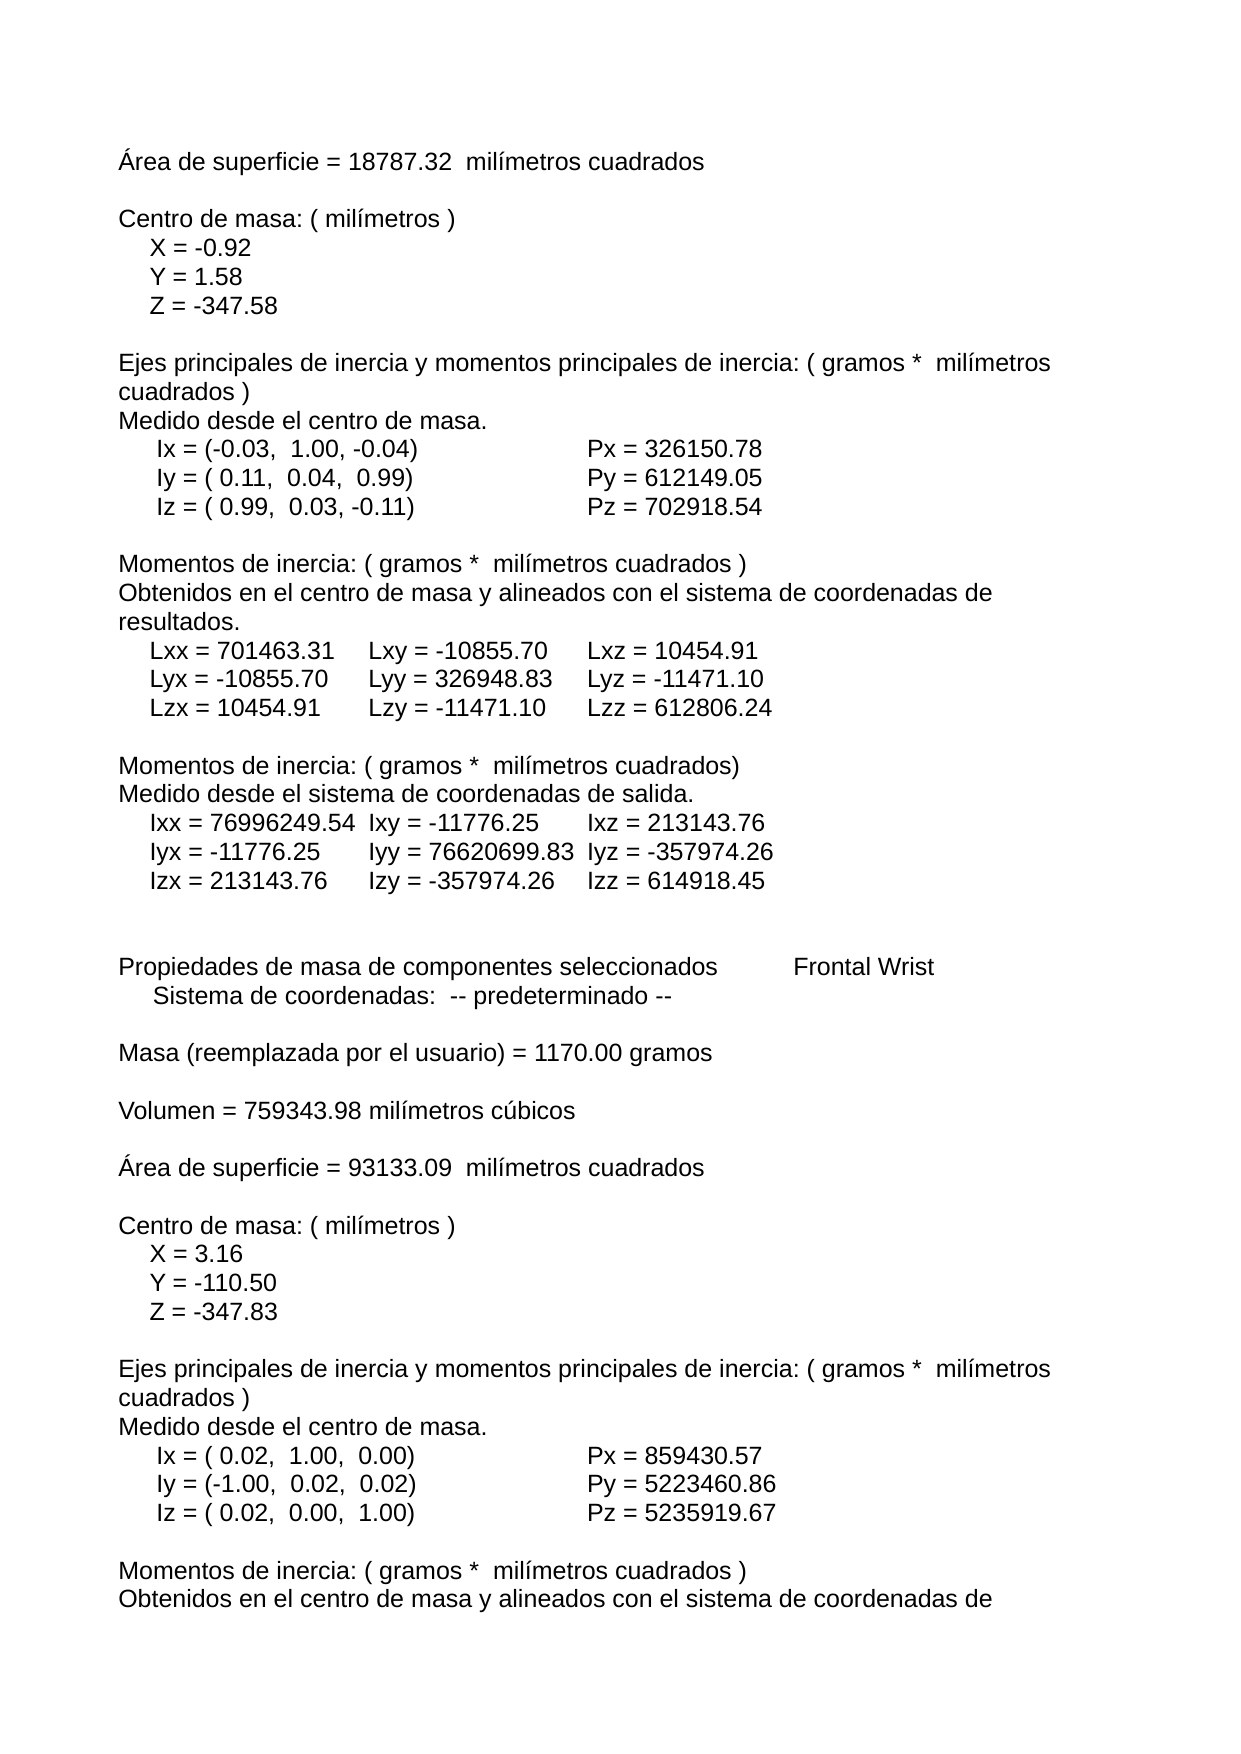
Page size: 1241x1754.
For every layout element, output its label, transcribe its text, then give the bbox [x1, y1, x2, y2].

text X = -0.92 [118, 233, 1122, 262]
text Izx = 213143.76 Izy = -357974.26 Izz = 614918.45 [118, 866, 1122, 894]
text Iz = ( 0.99, 0.03, -0.11) Pz = 702918.54 [118, 492, 1122, 521]
text Sistema de coordenadas: -- predeterminado -- [118, 981, 1122, 1009]
text Z = -347.58 [118, 291, 1122, 319]
text Lzx = 10454.91 Lzy = -11471.10 Lzz = 612806.24 [118, 693, 1122, 722]
text Volumen = 759343.98 milímetros cúbicos [118, 1096, 1122, 1124]
text Ejes principales de inercia y momentos principales de inercia: ( gramos * milímetros cuadrados ) [118, 348, 1122, 406]
text Ixx = 76996249.54 Ixy = -11776.25 Ixz = 213143.76 [118, 808, 1122, 837]
text Obtenidos en el centro de masa y alineados con el sistema de coordenadas de resultados. [118, 578, 1122, 636]
text Y = 1.58 [118, 262, 1122, 291]
text X = 3.16 [118, 1239, 1122, 1268]
text Momentos de inercia: ( gramos * milímetros cuadrados) [118, 751, 1122, 779]
text Masa (reemplazada por el usuario) = 1170.00 gramos [118, 1038, 1122, 1067]
text Momentos de inercia: ( gramos * milímetros cuadrados ) [118, 549, 1122, 578]
text Medido desde el centro de masa. [118, 406, 1122, 434]
text Obtenidos en el centro de masa y alineados con el sistema de coordenadas de [118, 1584, 1122, 1613]
text Propiedades de masa de componentes seleccionados Frontal Wrist [118, 952, 1122, 981]
text Lxx = 701463.31 Lxy = -10855.70 Lxz = 10454.91 [118, 636, 1122, 664]
text Iyx = -11776.25 Iyy = 76620699.83 Iyz = -357974.26 [118, 837, 1122, 866]
text Medido desde el sistema de coordenadas de salida. [118, 779, 1122, 808]
text Área de superficie = 18787.32 milímetros cuadrados [118, 147, 1122, 176]
text Y = -110.50 [118, 1268, 1122, 1297]
text Centro de masa: ( milímetros ) [118, 1211, 1122, 1239]
text Iz = ( 0.02, 0.00, 1.00) Pz = 5235919.67 [118, 1498, 1122, 1527]
text Ix = (-0.03, 1.00, -0.04) Px = 326150.78 [118, 434, 1122, 463]
text Área de superficie = 93133.09 milímetros cuadrados [118, 1153, 1122, 1182]
text Momentos de inercia: ( gramos * milímetros cuadrados ) [118, 1556, 1122, 1584]
text Medido desde el centro de masa. [118, 1412, 1122, 1441]
text Iy = (-1.00, 0.02, 0.02) Py = 5223460.86 [118, 1469, 1122, 1498]
text Centro de masa: ( milímetros ) [118, 204, 1122, 233]
text Ejes principales de inercia y momentos principales de inercia: ( gramos * milímetros cuadrados ) [118, 1354, 1122, 1412]
text Iy = ( 0.11, 0.04, 0.99) Py = 612149.05 [118, 463, 1122, 492]
text Z = -347.83 [118, 1297, 1122, 1326]
text Ix = ( 0.02, 1.00, 0.00) Px = 859430.57 [118, 1441, 1122, 1469]
text Lyx = -10855.70 Lyy = 326948.83 Lyz = -11471.10 [118, 664, 1122, 693]
